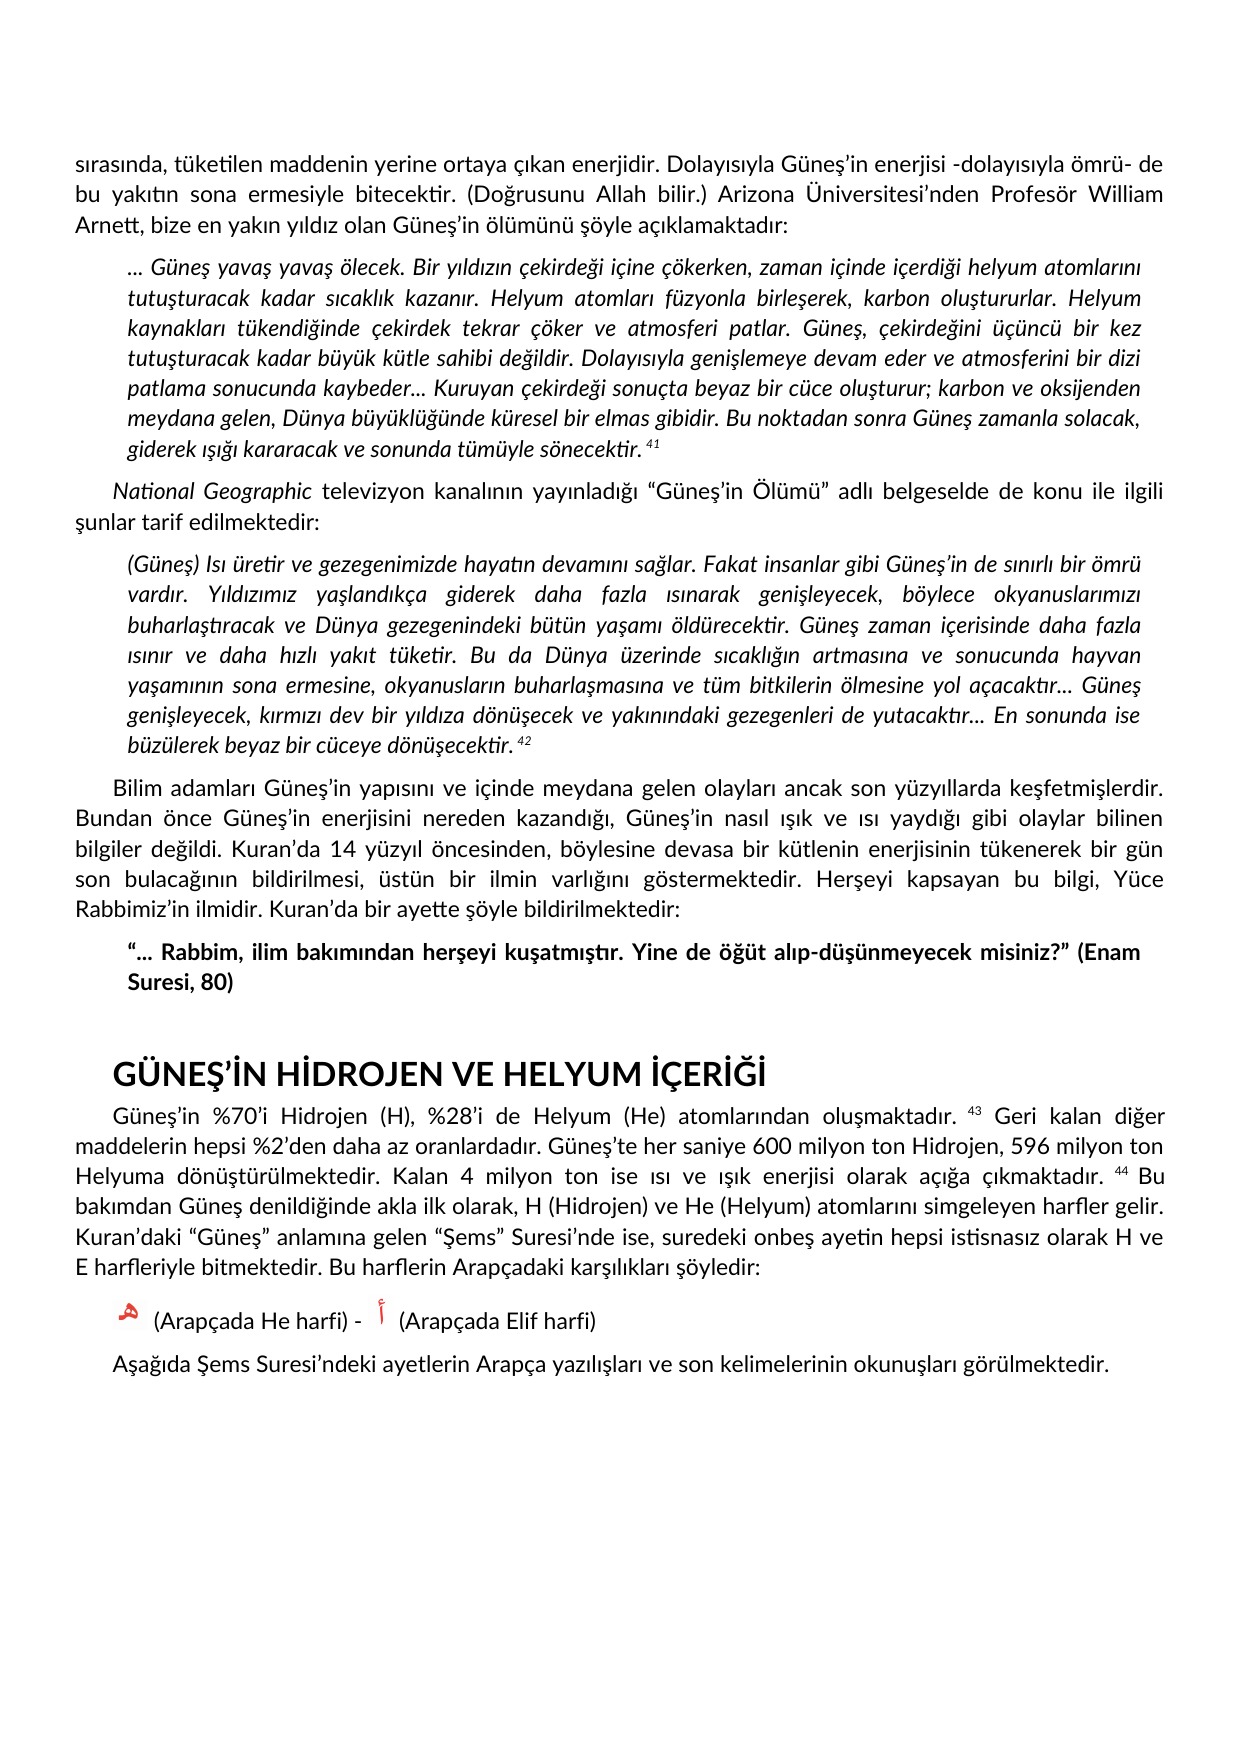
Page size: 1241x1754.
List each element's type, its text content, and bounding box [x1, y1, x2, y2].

text (Güneş) Isı üretir ve gezegenimizde hayatın devamını sağlar. Fakat insanlar gibi Güneş’in de sınırlı bir ömrü vardır. Yıldızımız yaşlandıkça giderek daha fazla ısınarak genişleyecek, böylece okyanuslarımızı buharlaştıracak ve Dünya gezegenindeki bütün yaşamı öldürecektir. Güneş zaman içerisinde daha fazla ısınır ve daha hızlı yakıt tüketir. Bu da Dünya üzerinde sıcaklığın artmasına ve sonucunda hayvan yaşamının sona ermesine, okyanusların buharlaşmasına ve tüm bitkilerin ölmesine yol açacaktır... Güneş genişleyecek, kırmızı dev bir yıldıza dönüşecek ve yakınındaki gezegenleri de yutacaktır... En sonunda ise büzülerek beyaz bir cüceye dönüşecektir. 42 [127, 550, 1143, 759]
text Aşağıda Şems Suresi’ndeki ayetlerin Arapça yazılışları ve son kelimelerinin okunuşları görülmektedir. [75, 1350, 1165, 1377]
subtitle GÜNEŞ’İN HİDROJEN VE HELYUM İÇERİĞİ [112, 1053, 1165, 1093]
text Bilim adamları Güneş’in yapısını ve içinde meydana gelen olayları ancak son yüzyıllarda keşfetmişlerdir. Bundan önce Güneş’in enerjisini nereden kazandığı, Güneş’in nasıl ışık ve ısı yaydığı gibi olaylar bilinen bilgiler değildi. Kuran’da 14 yüzyıl öncesinden, böylesine devasa bir kütlenin enerjisinin tükenerek bir gün son bulacağının bildirilmesi, üstün bir ilmin varlığını göstermektedir. Herşeyi kapsayan bu bilgi, Yüce Rabbimiz’in ilmidir. Kuran’da bir ayette şöyle bildirilmektedir: [75, 774, 1165, 922]
text (Arapçada He harfi) - (Arapçada Elif harfi) [75, 1295, 1165, 1335]
text “... Rabbim, ilim bakımından herşeyi kuşatmıştır. Yine de öğüt alıp-düşünmeyecek misiniz?” (Enam Suresi, 80) [127, 937, 1143, 995]
text ... Güneş yavaş yavaş ölecek. Bir yıldızın çekirdeği içine çökerken, zaman içinde içerdiği helyum atomlarını tutuşturacak kadar sıcaklık kazanır. Helyum atomları füzyonla birleşerek, karbon oluştururlar. Helyum kaynakları tükendiğinde çekirdek tekrar çöker ve atmosferi patlar. Güneş, çekirdeğini üçüncü bir kez tutuşturacak kadar büyük kütle sahibi değildir. Dolayısıyla genişlemeye devam eder ve atmosferini bir dizi patlama sonucunda kaybeder... Kuruyan çekirdeği sonuçta beyaz bir cüce oluşturur; karbon ve oksijenden meydana gelen, Dünya büyüklüğünde küresel bir elmas gibidir. Bu noktadan sonra Güneş zamanla solacak, giderek ışığı kararacak ve sonunda tümüyle sönecektir. 41 [127, 253, 1143, 462]
text sırasında, tüketilen maddenin yerine ortaya çıkan enerjidir. Dolayısıyla Güneş’in enerjisi -dolayısıyla ömrü- de bu yakıtın sona ermesiyle bitecektir. (Doğrusunu Allah bilir.) Arizona Üniversitesi’nden Profesör William Arnett, bize en yakın yıldız olan Güneş’in ölümünü şöyle açıklamaktadır: [75, 150, 1165, 238]
text National Geographic televizyon kanalının yayınladığı “Güneş’in Ölümü” adlı belgeselde de konu ile ilgili şunlar tarif edilmektedir: [75, 477, 1165, 535]
text Güneş’in %70’i Hidrojen (H), %28’i de Helyum (He) atomlarından oluşmaktadır. 43 Geri kalan diğer maddelerin hepsi %2’den daha az oranlardadır. Güneş’te her saniye 600 milyon ton Hidrojen, 596 milyon ton Helyuma dönüştürülmektedir. Kalan 4 milyon ton ise ısı ve ışık enerjisi olarak açığa çıkmaktadır. 44 Bu bakımdan Güneş denildiğinde akla ilk olarak, H (Hidrojen) ve He (Helyum) atomlarını simgeleyen harfler gelir. Kuran’daki “Güneş” anlamına gelen “Şems” Suresi’nde ise, suredeki onbeş ayetin hepsi istisnasız olarak H ve E harfleriyle bitmektedir. Bu harflerin Arapçadaki karşılıkları şöyledir: [75, 1101, 1165, 1280]
picture [368, 1295, 393, 1330]
picture [112, 1300, 148, 1330]
